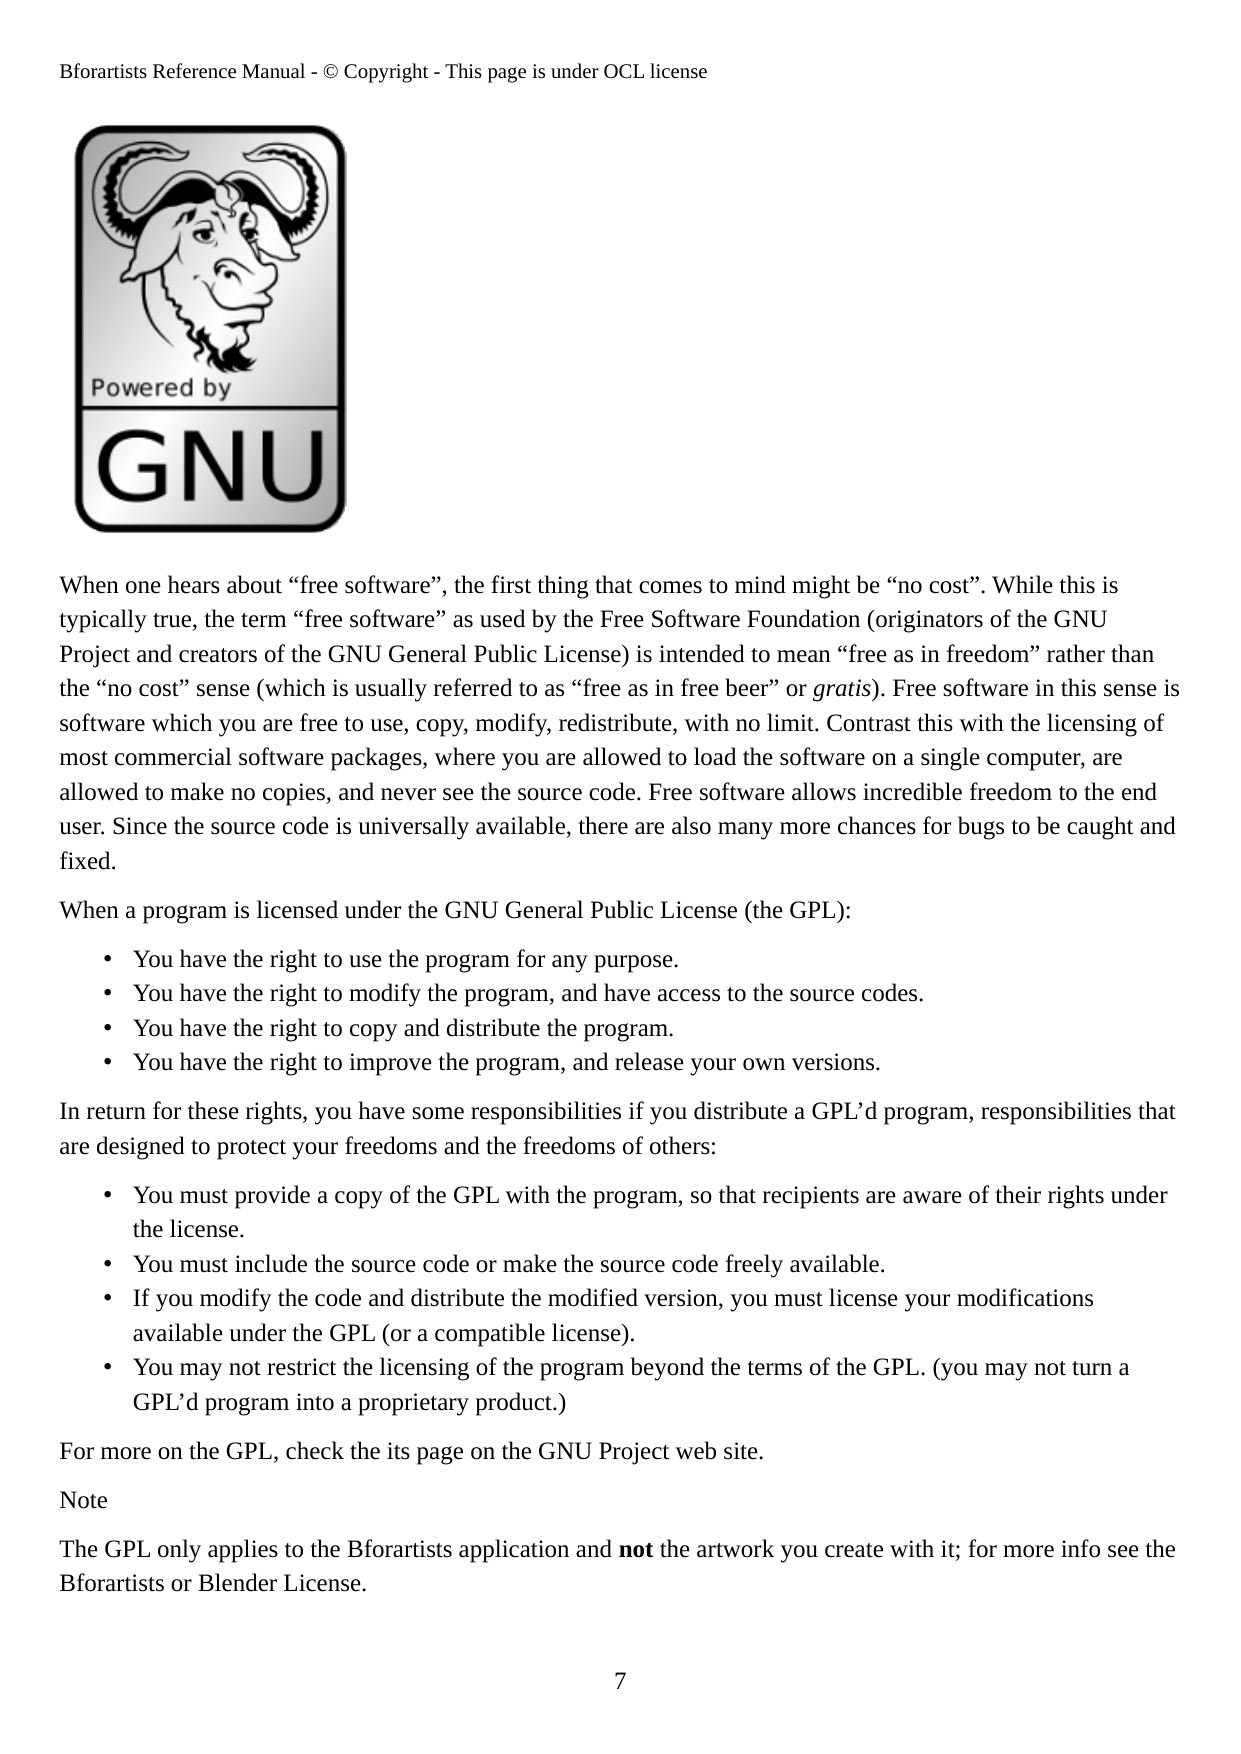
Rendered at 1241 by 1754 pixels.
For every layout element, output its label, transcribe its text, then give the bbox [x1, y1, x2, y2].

text When one hears about “free software”, the first thing that comes to mind might be “no cost”. While this is typically true, the term “free software” as used by the Free Software Foundation (originators of the GNU Project and creators of the GNU General Public License) is intended to mean “free as in freedom” rather than the “no cost” sense (which is usually referred to as “free as in free beer” or gratis). Free software in this sense is software which you are free to use, copy, modify, redistribute, with no limit. Contrast this with the licensing of most commercial software packages, where you are allowed to load the software on a single computer, are allowed to make no copies, and never see the source code. Free software allows incredible freedom to the end user. Since the source code is universally available, there are also many more chances for bugs to be caught and fixed. [59, 570, 1181, 874]
picture [59, 112, 359, 545]
list If you modify the code and distribute the modified version, you must license your modifications available under the GPL (or a compatible license). [103, 1283, 1181, 1347]
text Note [59, 1485, 1181, 1514]
list You have the right to improve the program, and release your own versions. [103, 1047, 1181, 1076]
text The GPL only applies to the Bforartists application and not the artwork you create with it; for more info see the Bforartists or Blender License. [59, 1534, 1181, 1597]
list You have the right to modify the program, and have access to the source codes. [103, 978, 1181, 1007]
list You have the right to copy and distribute the program. [103, 1013, 1181, 1042]
list You have the right to use the program for any purpose. [103, 944, 1181, 973]
list You must provide a copy of the GPL with the program, so that recipients are aware of their rights under the license. [103, 1180, 1181, 1243]
list You may not restrict the licensing of the program beyond the terms of the GPL. (you may not turn a GPL’d program into a proprietary product.) [103, 1352, 1181, 1416]
text In return for these rights, you have some responsibilities if you distribute a GPL’d program, responsibilities that are designed to protect your freedoms and the freedoms of others: [59, 1096, 1181, 1160]
text When a program is licensed under the GNU General Public License (the GPL): [59, 895, 1181, 924]
text For more on the GPL, check the its page on the GNU Project web site. [59, 1436, 1181, 1465]
list You must include the source code or make the source code freely available. [103, 1249, 1181, 1278]
